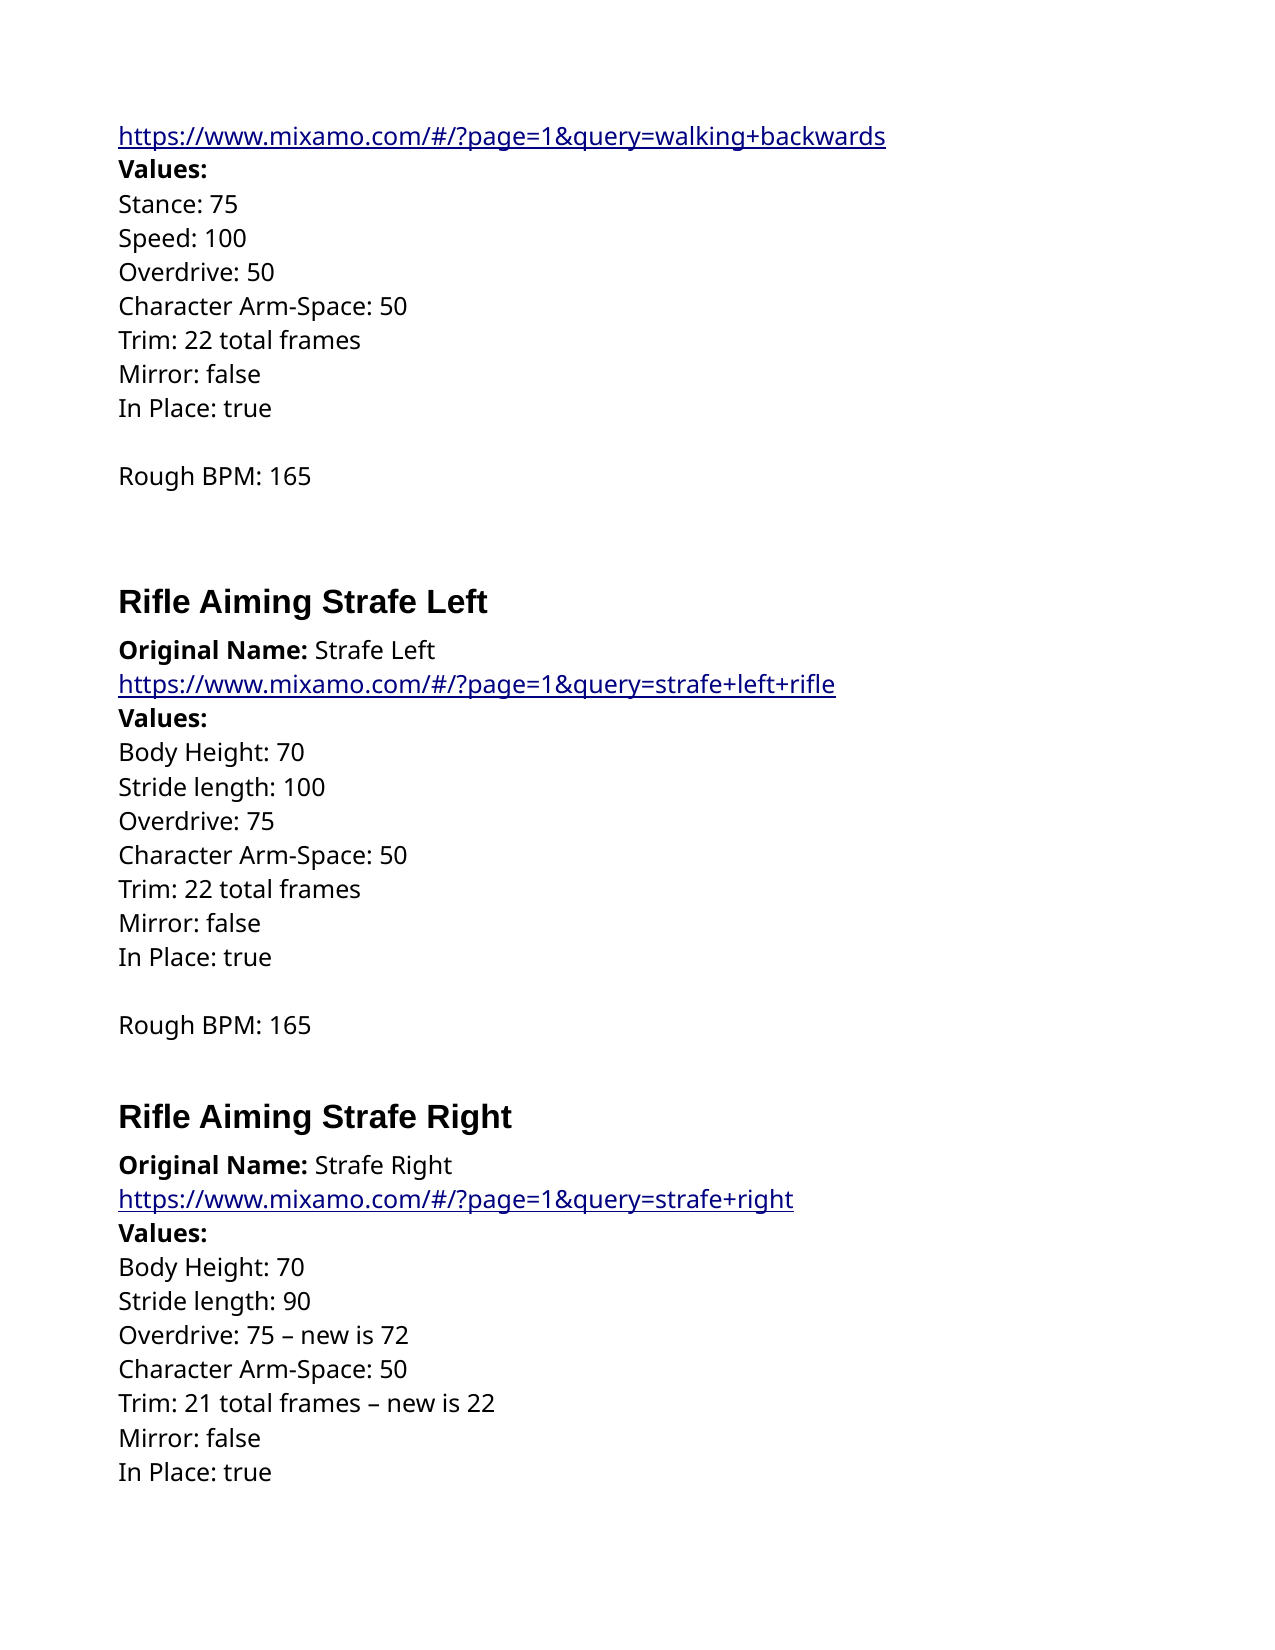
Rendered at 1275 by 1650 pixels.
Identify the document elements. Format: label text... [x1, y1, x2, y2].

text In Place: true [118, 939, 1157, 973]
text https://www.mixamo.com/#/?page=1&query=strafe+right [118, 1182, 1157, 1216]
text Trim: 22 total frames [118, 322, 1157, 357]
text Stride length: 90 [118, 1284, 1157, 1318]
text Stride length: 100 [118, 769, 1157, 803]
text Original Name: Strafe Right [118, 1148, 1157, 1182]
subtitle Rifle Aiming Strafe Left [118, 582, 1157, 620]
text Body Height: 70 [118, 735, 1157, 769]
text Mirror: false [118, 357, 1157, 391]
text Mirror: false [118, 905, 1157, 939]
text Trim: 22 total frames [118, 871, 1157, 905]
subtitle Rifle Aiming Strafe Right [118, 1097, 1157, 1135]
text Values: [118, 1216, 1157, 1250]
text Body Height: 70 [118, 1250, 1157, 1284]
text Stance: 75 [118, 186, 1157, 220]
text Overdrive: 75 – new is 72 [118, 1318, 1157, 1352]
text Speed: 100 [118, 220, 1157, 254]
text In Place: true [118, 391, 1157, 425]
text Rough BPM: 165 [118, 1008, 1157, 1042]
text Character Arm-Space: 50 [118, 288, 1157, 322]
text Values: [118, 152, 1157, 186]
text In Place: true [118, 1454, 1157, 1488]
text Original Name: Strafe Left [118, 633, 1157, 667]
text Overdrive: 50 [118, 254, 1157, 288]
text Character Arm-Space: 50 [118, 837, 1157, 871]
text Rough BPM: 165 [118, 459, 1157, 493]
text Values: [118, 701, 1157, 735]
text Overdrive: 75 [118, 803, 1157, 837]
text Trim: 21 total frames – new is 22 [118, 1386, 1157, 1420]
text https://www.mixamo.com/#/?page=1&query=walking+backwards [118, 118, 1157, 152]
text Character Arm-Space: 50 [118, 1352, 1157, 1386]
text https://www.mixamo.com/#/?page=1&query=strafe+left+rifle [118, 667, 1157, 701]
text Mirror: false [118, 1420, 1157, 1454]
